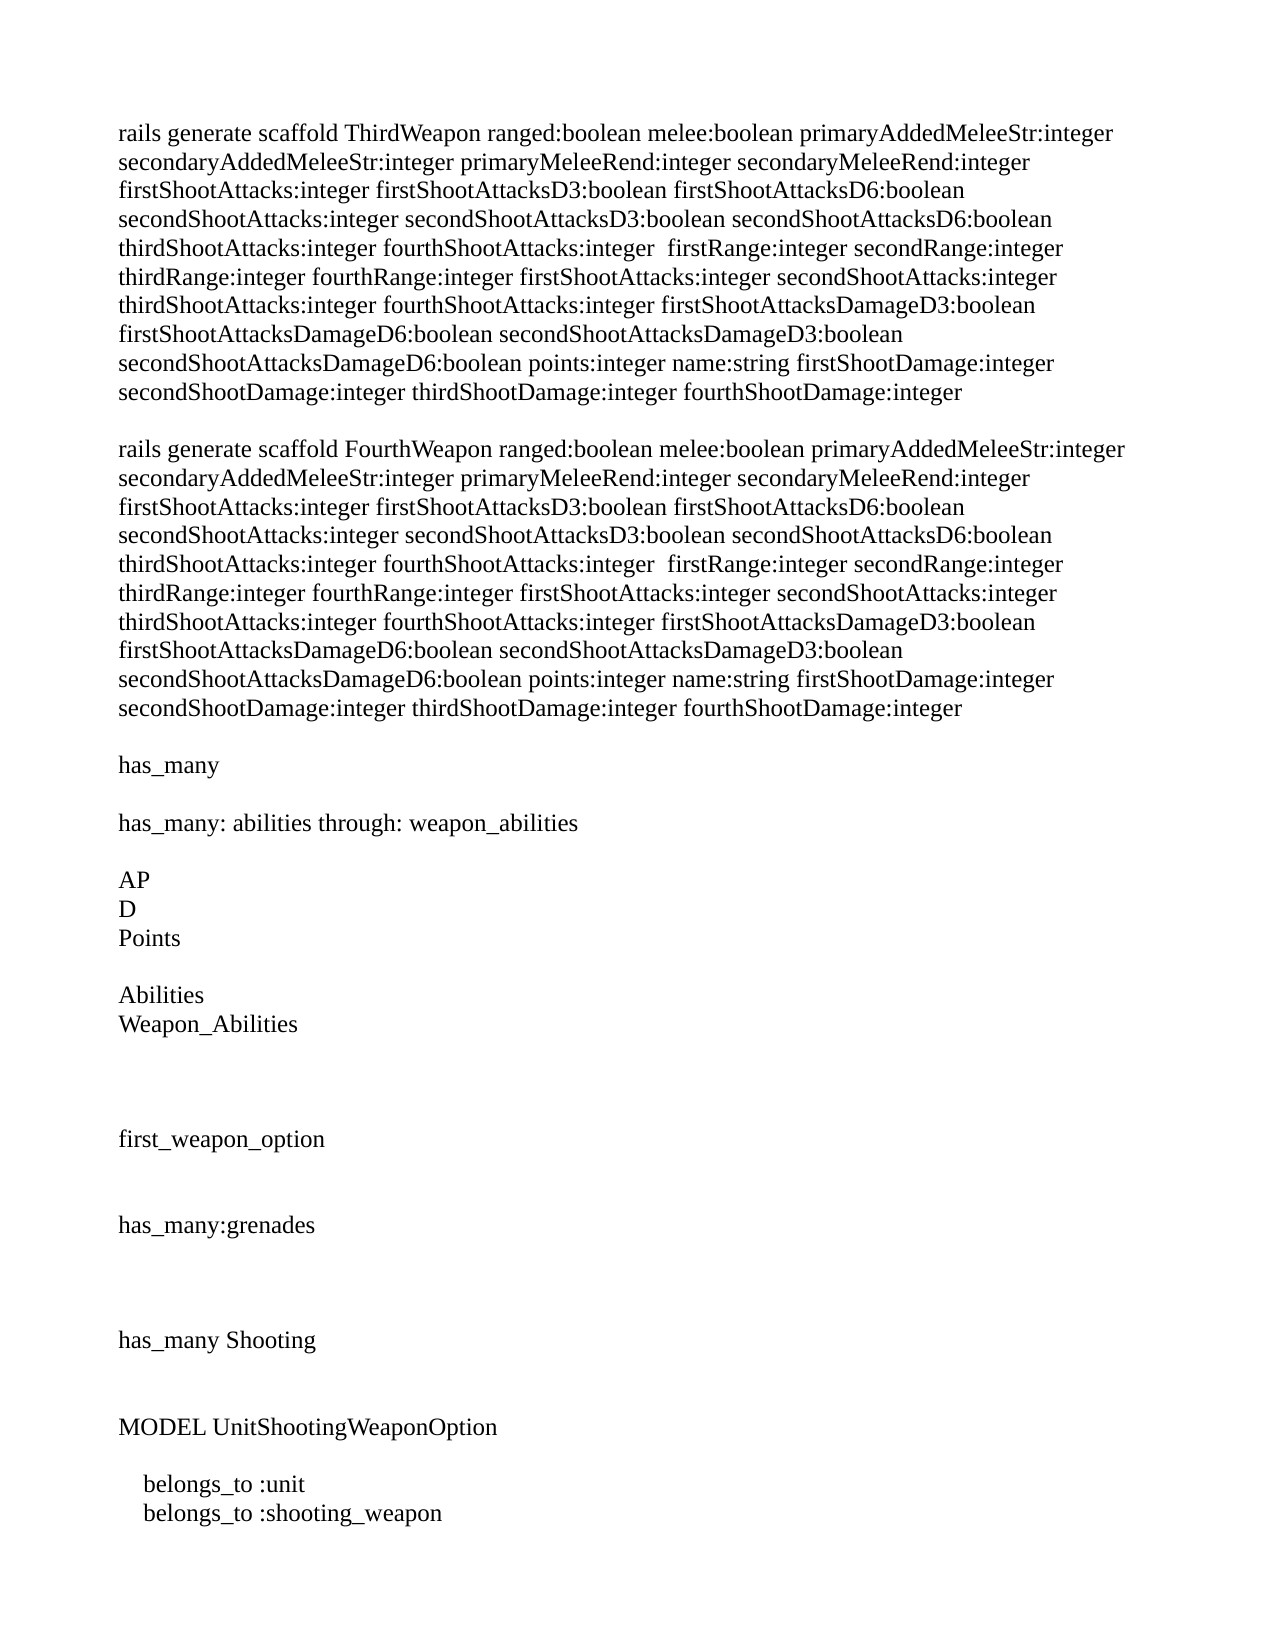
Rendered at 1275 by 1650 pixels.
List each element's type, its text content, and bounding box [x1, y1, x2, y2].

text belongs_to :shooting_weapon [118, 1498, 1157, 1527]
text has_many [118, 751, 1157, 779]
text Weapon_Abilities [118, 1009, 1157, 1038]
text has_many:grenades [118, 1211, 1157, 1239]
text rails generate scaffold ThirdWeapon ranged:boolean melee:boolean primaryAddedMeleeStr:integer secondaryAddedMeleeStr:integer primaryMeleeRend:integer secondaryMeleeRend:integer firstShootAttacks:integer firstShootAttacksD3:boolean firstShootAttacksD6:boolean secondShootAttacks:integer secondShootAttacksD3:boolean secondShootAttacksD6:boolean thirdShootAttacks:integer fourthShootAttacks:integer firstRange:integer secondRange:integer thirdRange:integer fourthRange:integer firstShootAttacks:integer secondShootAttacks:integer thirdShootAttacks:integer fourthShootAttacks:integer firstShootAttacksDamageD3:boolean firstShootAttacksDamageD6:boolean secondShootAttacksDamageD3:boolean secondShootAttacksDamageD6:boolean points:integer name:string firstShootDamage:integer secondShootDamage:integer thirdShootDamage:integer fourthShootDamage:integer [118, 118, 1157, 406]
text MODEL UnitShootingWeaponOption [118, 1412, 1157, 1441]
text Points [118, 923, 1157, 952]
text D [118, 894, 1157, 923]
text belongs_to :unit [118, 1469, 1157, 1498]
text has_many Shooting [118, 1326, 1157, 1354]
text Abilities [118, 981, 1157, 1009]
text first_weapon_option [118, 1124, 1157, 1153]
text has_many: abilities through: weapon_abilities [118, 808, 1157, 837]
text AP [118, 866, 1157, 894]
text rails generate scaffold FourthWeapon ranged:boolean melee:boolean primaryAddedMeleeStr:integer secondaryAddedMeleeStr:integer primaryMeleeRend:integer secondaryMeleeRend:integer firstShootAttacks:integer firstShootAttacksD3:boolean firstShootAttacksD6:boolean secondShootAttacks:integer secondShootAttacksD3:boolean secondShootAttacksD6:boolean thirdShootAttacks:integer fourthShootAttacks:integer firstRange:integer secondRange:integer thirdRange:integer fourthRange:integer firstShootAttacks:integer secondShootAttacks:integer thirdShootAttacks:integer fourthShootAttacks:integer firstShootAttacksDamageD3:boolean firstShootAttacksDamageD6:boolean secondShootAttacksDamageD3:boolean secondShootAttacksDamageD6:boolean points:integer name:string firstShootDamage:integer secondShootDamage:integer thirdShootDamage:integer fourthShootDamage:integer [118, 434, 1157, 722]
